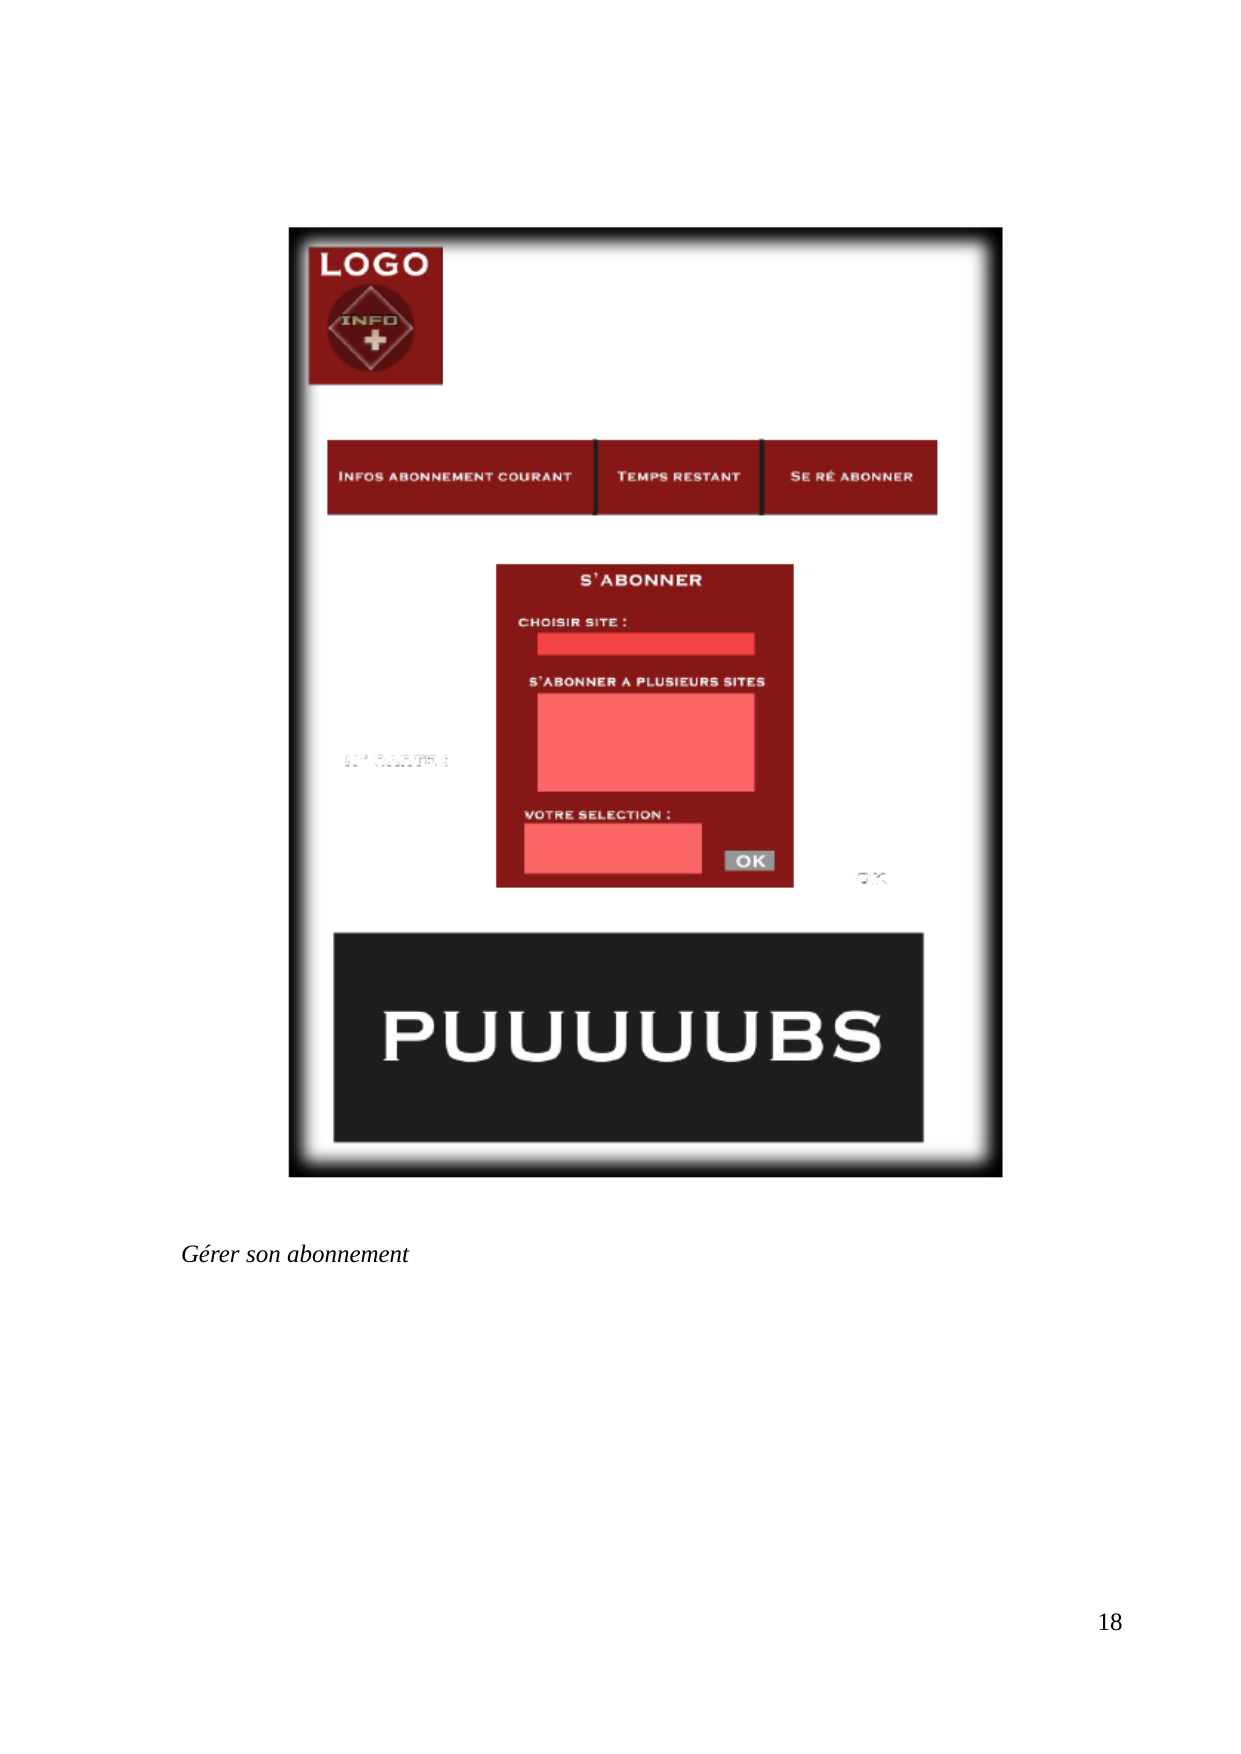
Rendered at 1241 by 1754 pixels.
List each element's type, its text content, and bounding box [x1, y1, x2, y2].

text Gérer son abonnement [181, 1240, 1059, 1268]
